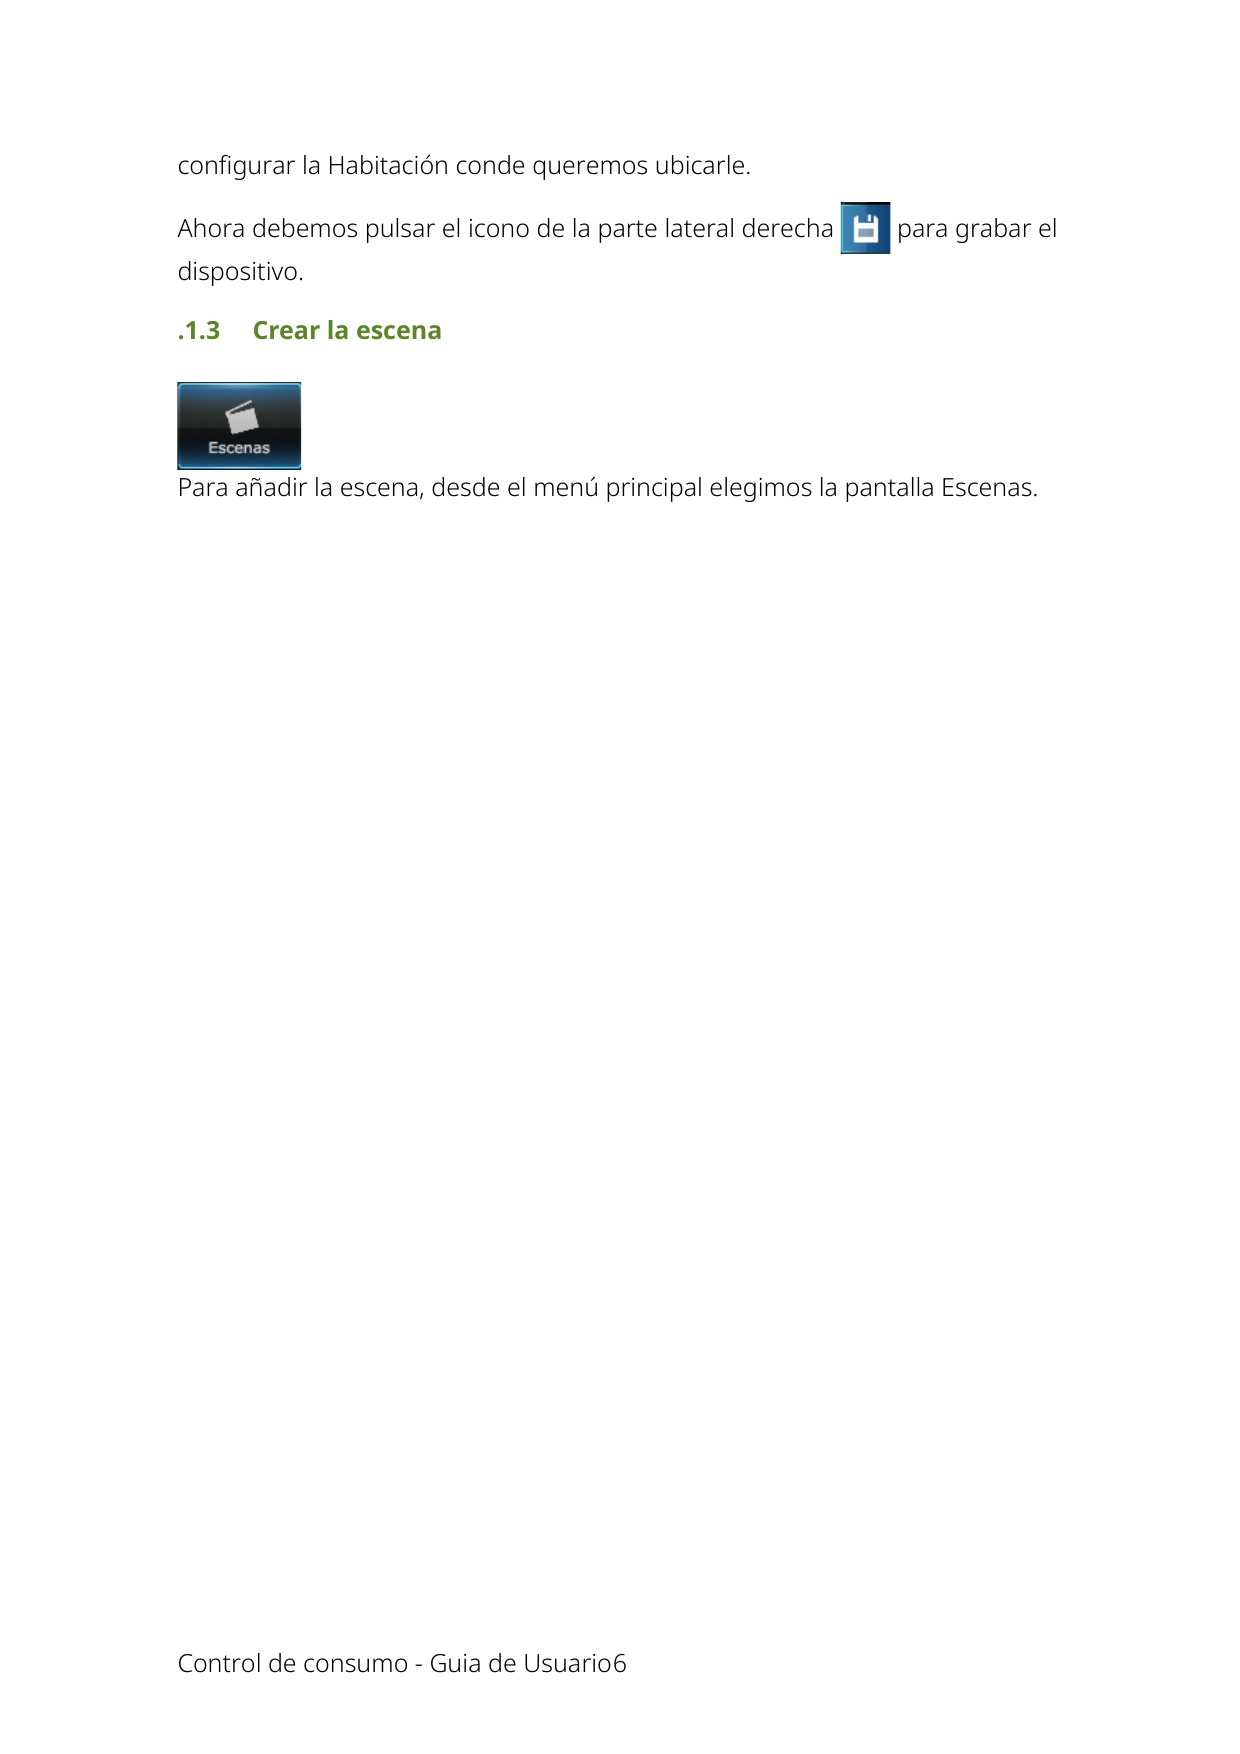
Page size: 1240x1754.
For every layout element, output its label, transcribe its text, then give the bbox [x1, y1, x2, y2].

picture [177, 382, 302, 470]
text configurar la Habitación conde queremos ubicarle. [177, 148, 1062, 182]
text Para añadir la escena, desde el menú principal elegimos la pantalla Escenas. [177, 353, 1062, 503]
picture [840, 202, 891, 254]
subtitle Crear la escena [177, 312, 1062, 347]
text Ahora debemos pulsar el icono de la parte lateral derecha para grabar el dispositivo. [177, 202, 1062, 287]
